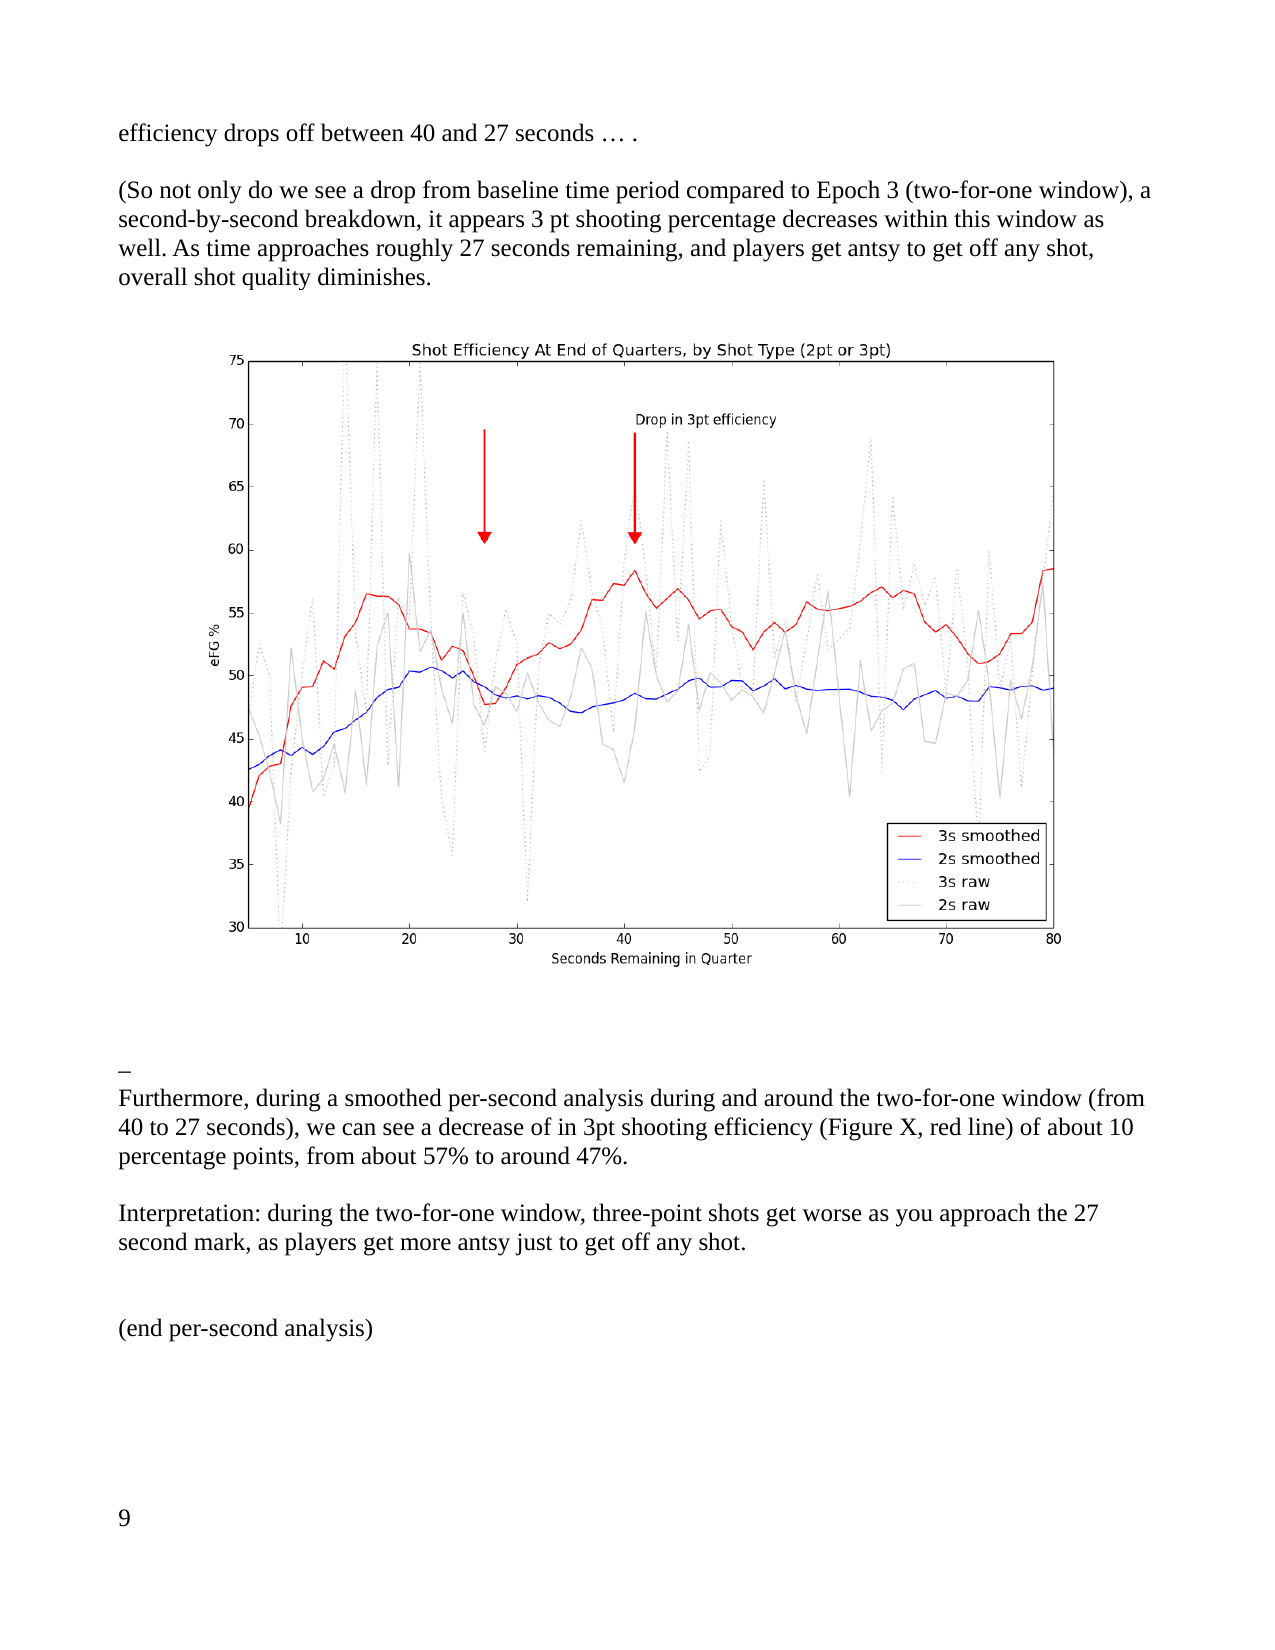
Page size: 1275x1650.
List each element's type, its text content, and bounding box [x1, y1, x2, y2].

text efficiency drops off between 40 and 27 seconds … . [118, 118, 1157, 147]
picture [118, 290, 1157, 998]
text (So not only do we see a drop from baseline time period compared to Epoch 3 (two-for-one window), a second-by-second breakdown, it appears 3 pt shooting percentage decreases within this window as well. As time approaches roughly 27 seconds remaining, and players get antsy to get off any shot, overall shot quality diminishes. [118, 176, 1157, 290]
text – [118, 1055, 1157, 1083]
text Interpretation: during the two-for-one window, three-point shots get worse as you approach the 27 second mark, as players get more antsy just to get off any shot. [118, 1198, 1157, 1256]
text (end per-second analysis) [118, 1313, 1157, 1342]
text Furthermore, during a smoothed per-second analysis during and around the two-for-one window (from 40 to 27 seconds), we can see a decrease of in 3pt shooting efficiency (Figure X, red line) of about 10 percentage points, from about 57% to around 47%. [118, 1083, 1157, 1170]
